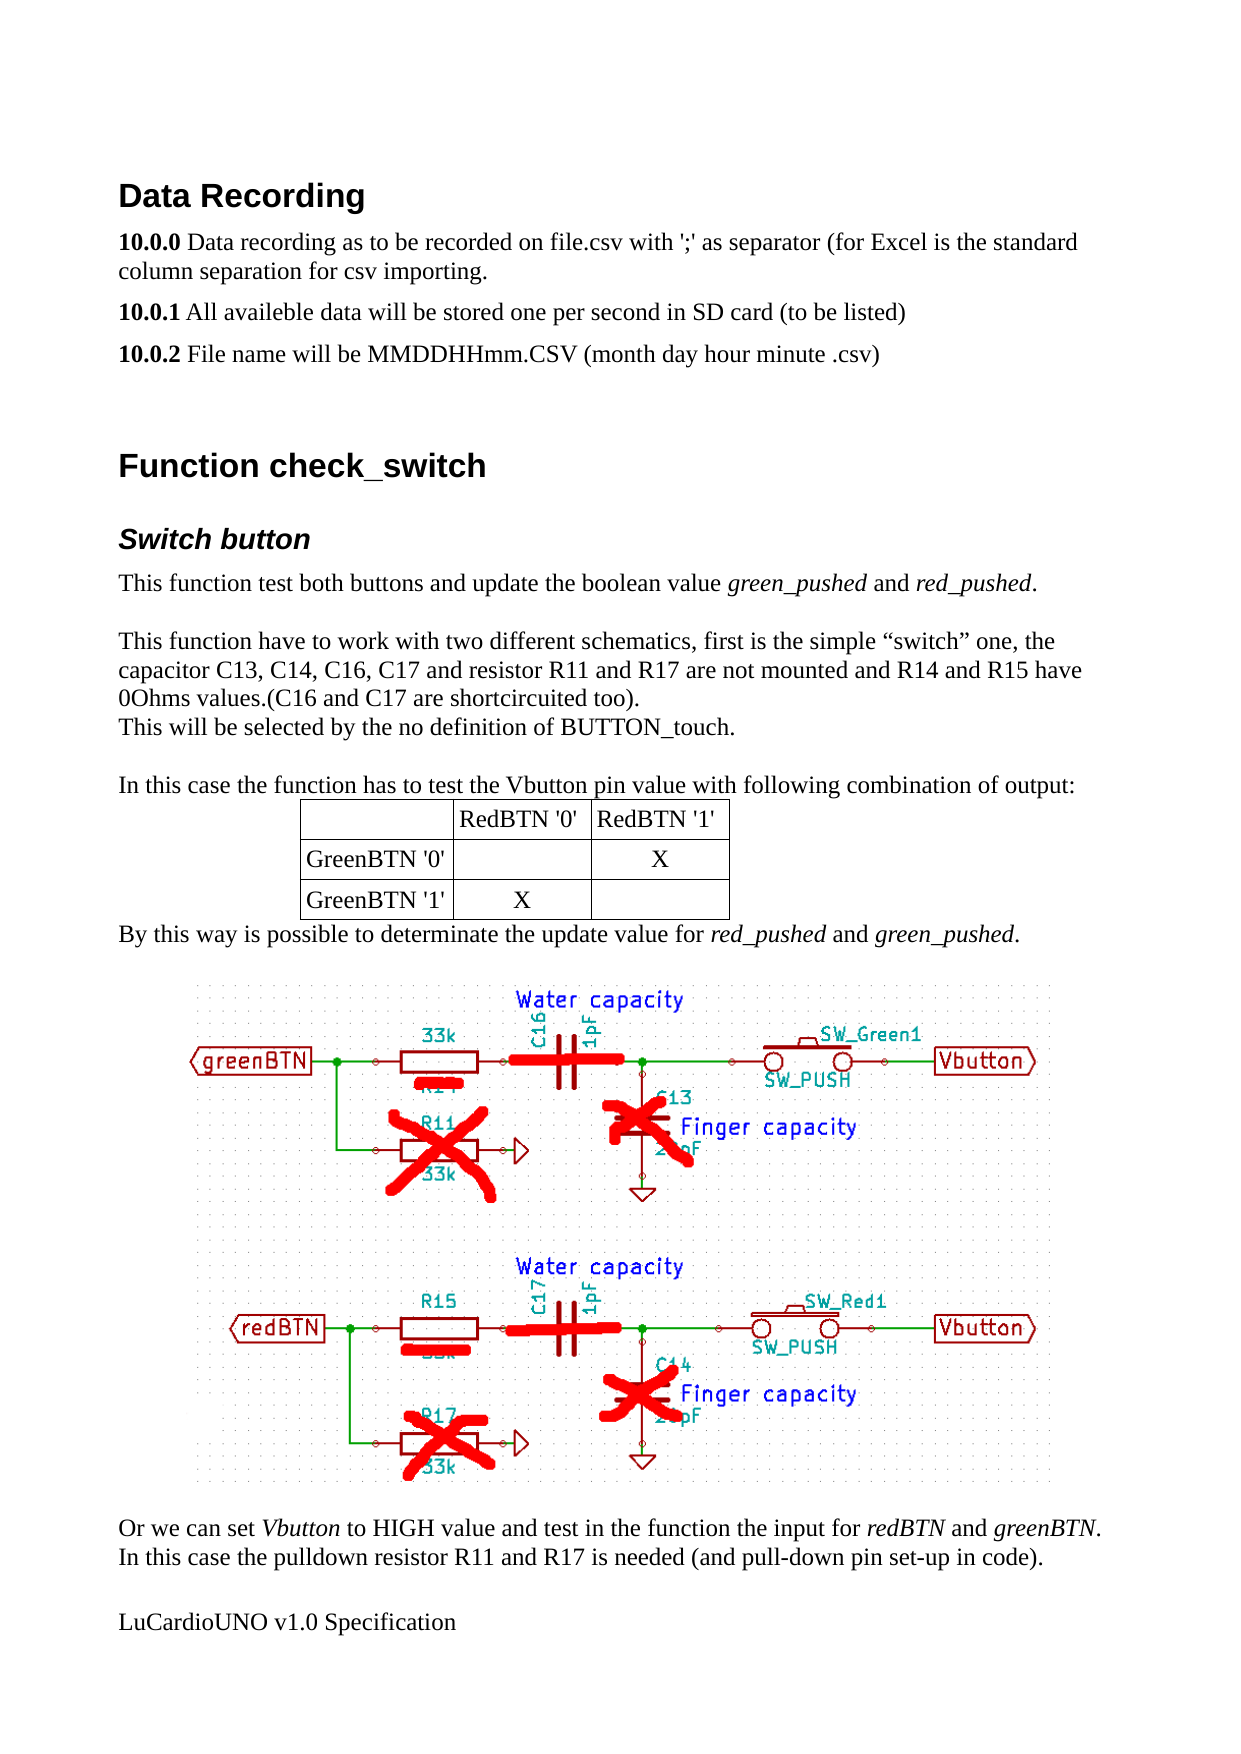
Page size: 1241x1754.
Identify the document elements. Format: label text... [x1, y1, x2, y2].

text This function have to work with two different schematics, first is the simple “switch” one, the capacitor C13, C14, C16, C17 and resistor R11 and R17 are not mounted and R14 and R15 have 0Ohms values.(C16 and C17 are shortcircuited too). [118, 626, 1122, 712]
table_cell [592, 880, 729, 919]
text This will be selected by the no definition of BUTTON_touch. [118, 712, 1122, 741]
subtitle Switch button [118, 522, 1122, 556]
text Or we can set Vbutton to HIGH value and test in the function the input for redBTN and greenBTN. In this case the pulldown resistor R11 and R17 is needed (and pull-down pin set-up in code). [118, 1513, 1122, 1571]
text This function test both buttons and update the boolean value green_pushed and red_pushed. [118, 568, 1122, 597]
table_header [301, 800, 453, 839]
picture [186, 977, 1054, 1485]
table_header RedBTN '0' [454, 800, 591, 839]
table_cell GreenBTN '1' [301, 880, 453, 919]
text In this case the function has to test the Vbutton pin value with following combination of output: [118, 770, 1122, 798]
table_cell GreenBTN '0' [301, 840, 453, 879]
text By this way is possible to determinate the update value for red_pushed and green_pushed. [118, 919, 1122, 948]
subtitle Function check_switch [118, 446, 1122, 485]
text 10.0.2 File name will be MMDDHHmm.CSV (month day hour minute .csv) [118, 339, 1122, 367]
text 10.0.0 Data recording as to be recorded on file.csv with ';' as separator (for Excel is the standard column separation for csv importing. [118, 227, 1122, 285]
table_cell [454, 840, 591, 879]
table_header RedBTN '1' [592, 800, 729, 839]
table_cell X [454, 880, 591, 919]
table_cell X [592, 840, 729, 879]
text 10.0.1 All availeble data will be stored one per second in SD card (to be listed) [118, 297, 1122, 326]
subtitle Data Recording [118, 176, 1122, 215]
